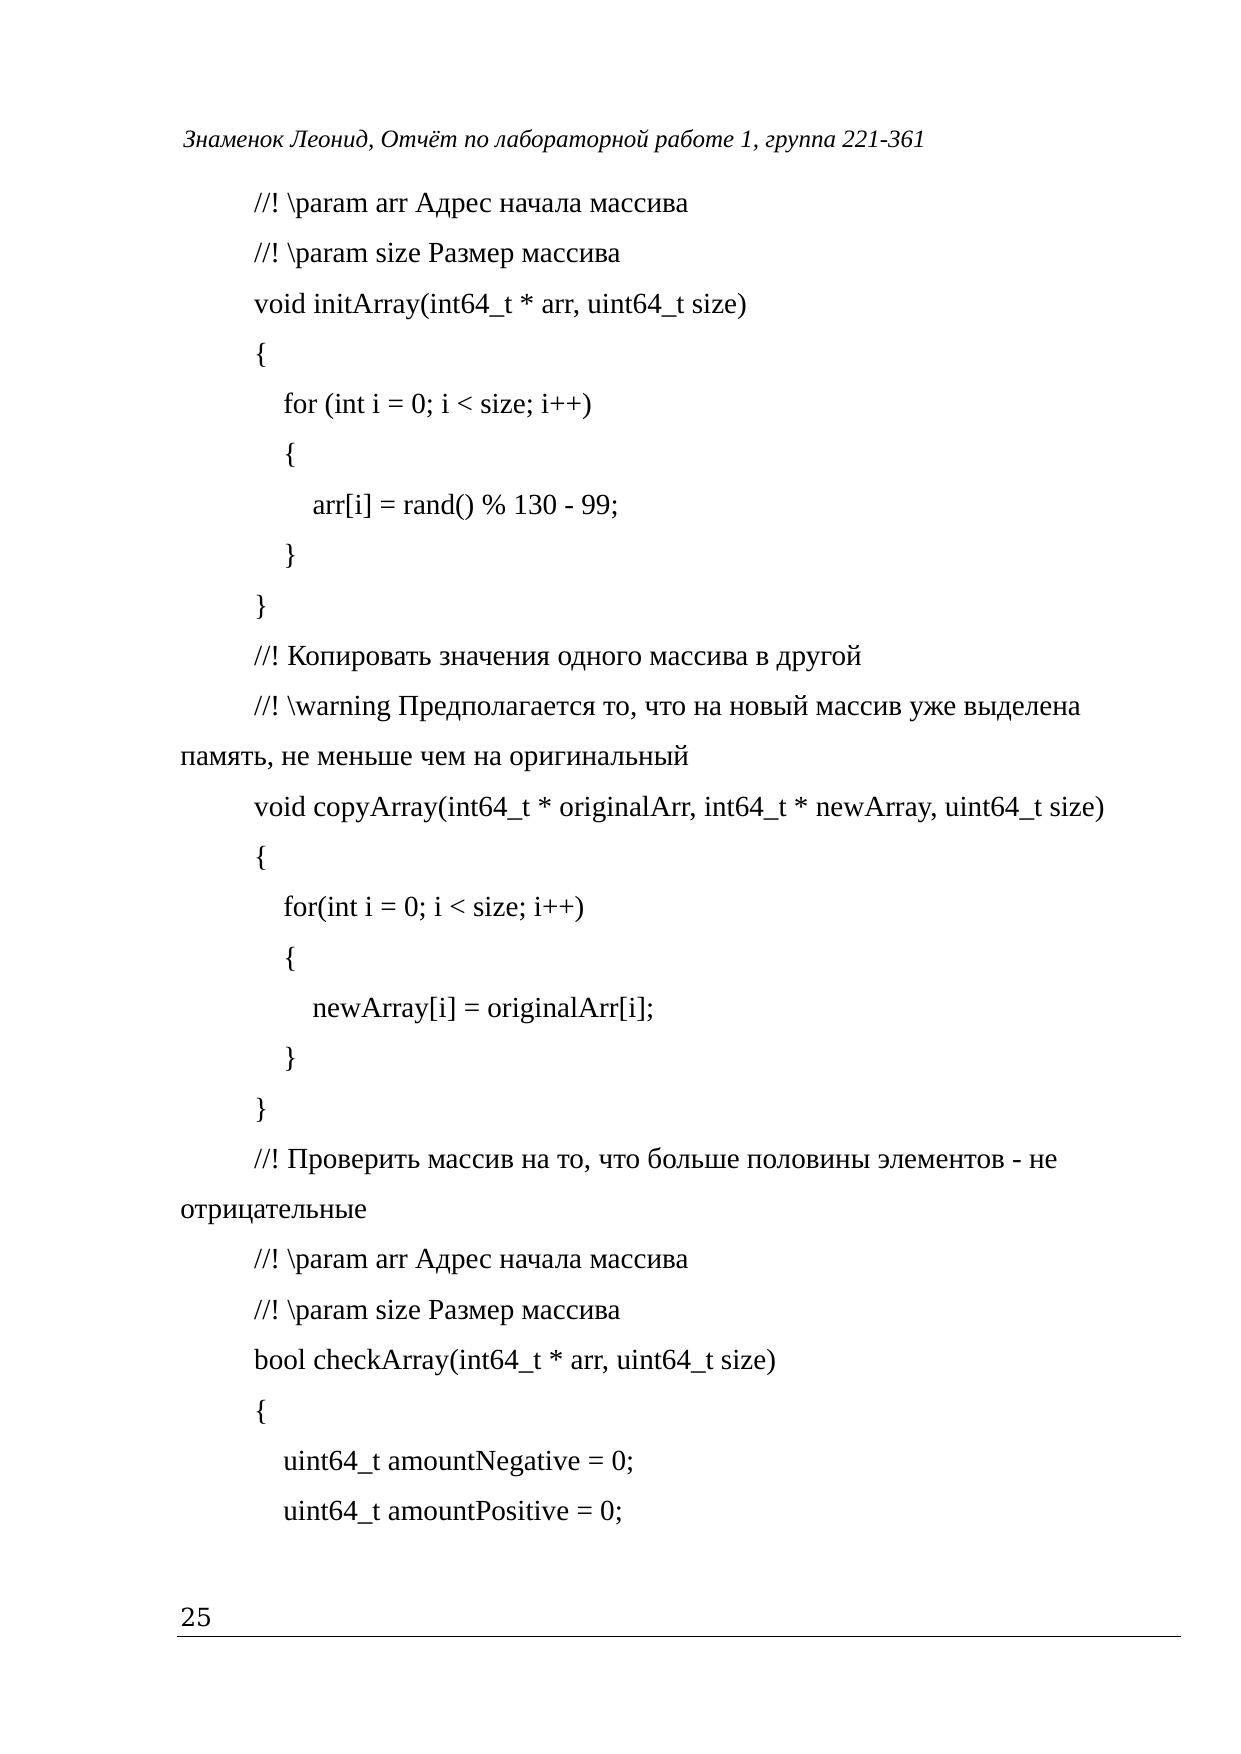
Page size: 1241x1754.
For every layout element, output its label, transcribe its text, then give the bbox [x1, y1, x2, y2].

text } [180, 1040, 1178, 1074]
text { [180, 1393, 1178, 1426]
text void copyArray(int64_t * originalArr, int64_t * newArray, uint64_t size) [180, 789, 1178, 822]
text //! Проверить массив на то, что больше половины элементов - не отрицательные [180, 1141, 1178, 1225]
text newArray[i] = originalArr[i]; [180, 990, 1178, 1024]
text //! Копировать значения одного массива в другой [180, 638, 1178, 671]
text } [180, 1091, 1178, 1124]
text for (int i = 0; i < size; i++) [180, 386, 1178, 420]
text //! \param size Размер массива [180, 235, 1178, 269]
text uint64_t amountPositive = 0; [180, 1493, 1178, 1527]
text //! \param arr Адрес начала массива [180, 1242, 1178, 1275]
text bool checkArray(int64_t * arr, uint64_t size) [180, 1342, 1178, 1376]
text } [180, 588, 1178, 621]
text //! \param arr Адрес начала массива [180, 185, 1178, 219]
text arr[i] = rand() % 130 - 99; [180, 487, 1178, 521]
text { [180, 940, 1178, 973]
text { [180, 437, 1178, 470]
text void initArray(int64_t * arr, uint64_t size) [180, 286, 1178, 319]
text //! \param size Размер массива [180, 1292, 1178, 1326]
text //! \warning Предполагается то, что на новый массив уже выделена память, не меньше чем на оригинальный [180, 688, 1178, 772]
text for(int i = 0; i < size; i++) [180, 889, 1178, 923]
text } [180, 537, 1178, 571]
text uint64_t amountNegative = 0; [180, 1443, 1178, 1476]
text { [180, 839, 1178, 873]
text { [180, 336, 1178, 369]
